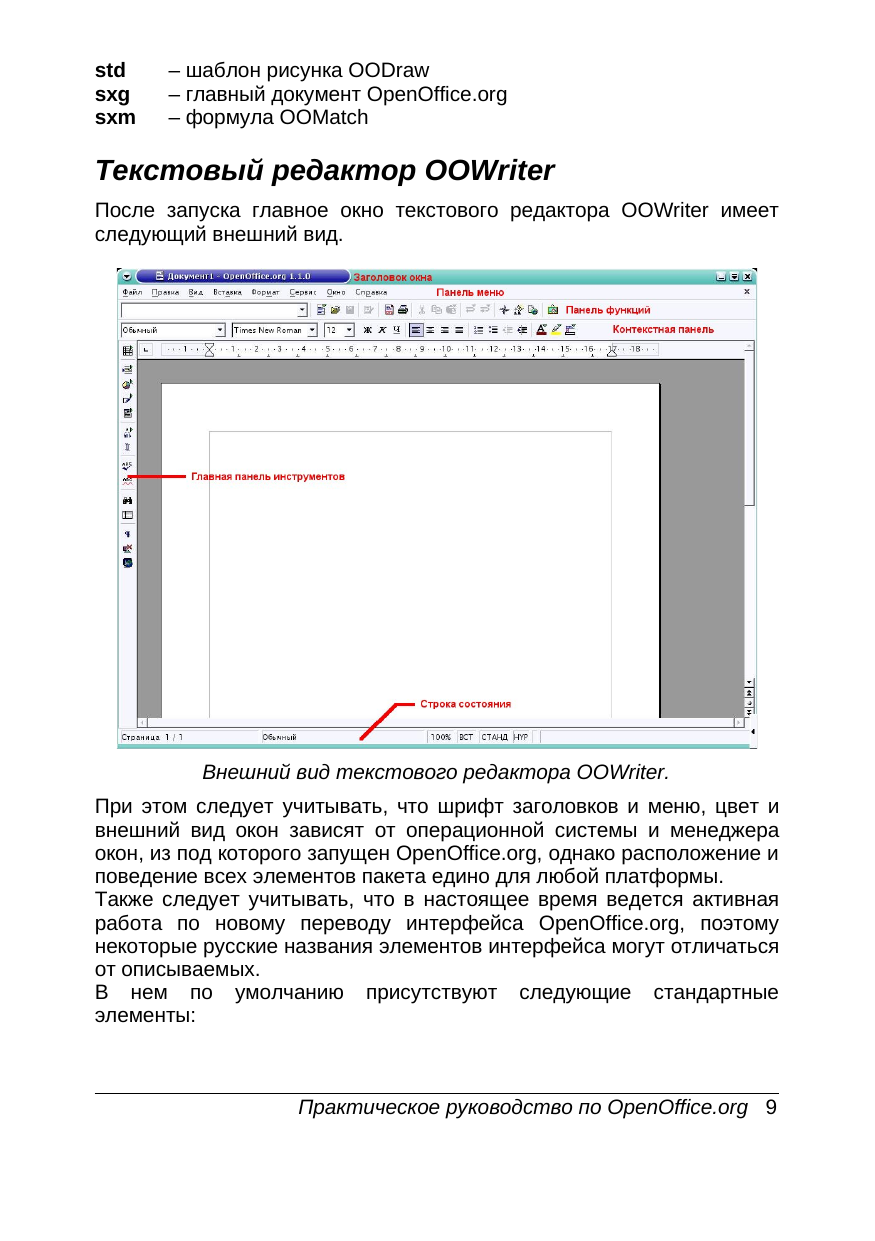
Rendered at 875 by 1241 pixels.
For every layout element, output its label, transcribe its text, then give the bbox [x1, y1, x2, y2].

text При этом следует учитывать, что шрифт заголовков и меню, цвет и внешний вид окон зависят от операционной системы и менеджера окон, из под которого запущен OpenOffice.org, однако расположение и поведение всех элементов пакета едино для любой платформы. [94, 795, 779, 888]
text std – шаблон рисунка OODraw [94, 59, 779, 82]
text sxm – формула OOMatch [94, 106, 779, 129]
text Внешний вид текстового редактора OOWriter. [94, 280, 779, 783]
text После запуска главное окно текстового редактора OOWriter имеет следующий внешний вид. [94, 199, 779, 245]
subtitle Текстовый редактор OOWriter [94, 154, 779, 186]
text Также следует учитывать, что в настоящее время ведется активная работа по новому переводу интерфейса OpenOffice.org, поэтому некоторые русские названия элементов интерфейса могут отличаться от описываемых. [94, 888, 779, 981]
picture [116, 268, 758, 749]
text sxg – главный документ OpenOffice.org [94, 82, 779, 106]
text В нем по умолчанию присутствуют следующие стандартные элементы: [94, 981, 779, 1027]
